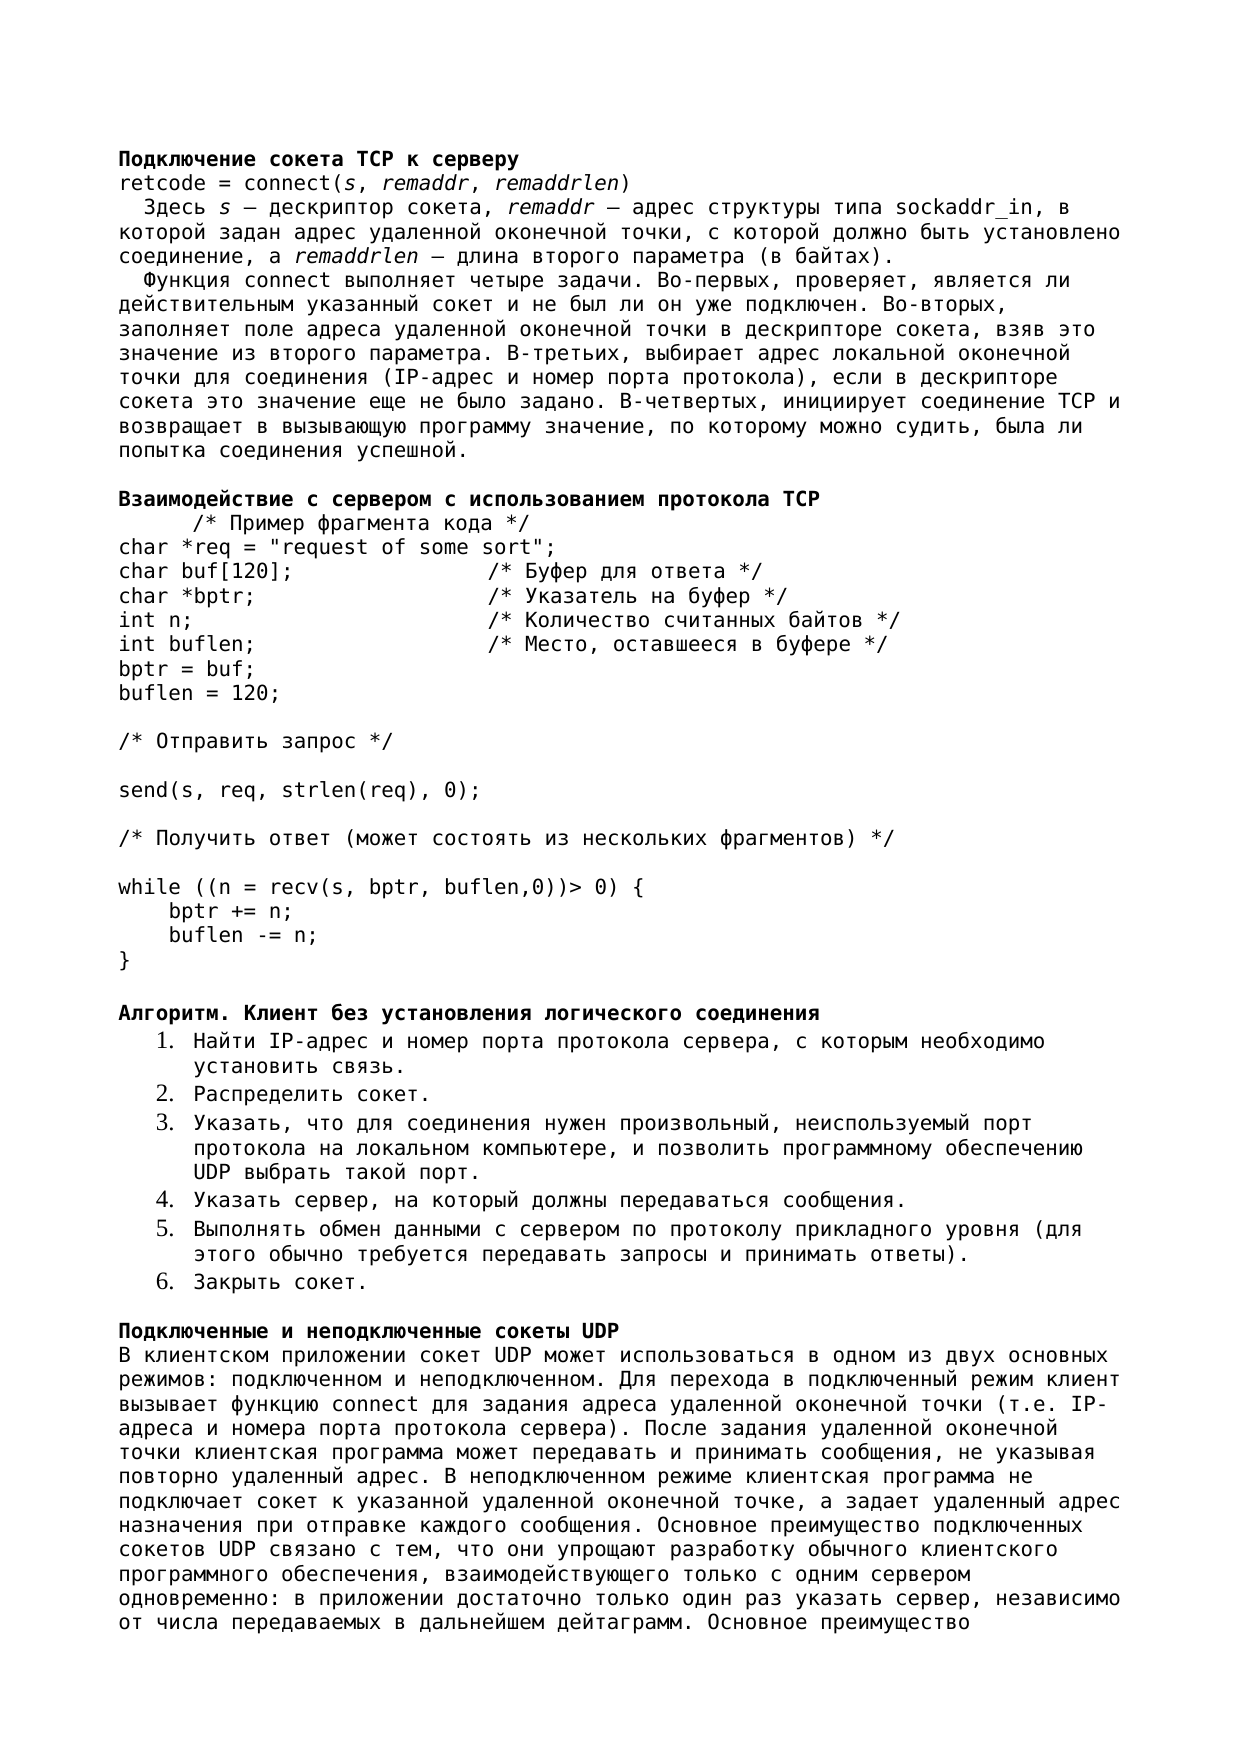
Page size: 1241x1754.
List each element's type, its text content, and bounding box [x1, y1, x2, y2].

text В клиентском приложении сокет UDP может использоваться в одном из двух основных режимов: подключенном и неподключенном. Для перехода в подключенный режим клиент вызывает функцию connect для задания адреса удаленной оконечной точки (т.е. IP-адреса и номера порта протокола сервера). После задания удаленной оконечной точки клиентская программа может передавать и принимать сообщения, не указывая повторно удаленный адрес. В неподключенном режиме клиентская программа не подключает сокет к указанной удаленной оконечной точке, а задает удаленный адрес назначения при отправке каждого сообщения. Основное преимущество подключенных сокетов UDP связано с тем, что они упрощают разработку обычного клиентского программного обеспечения, взаимодействующего только с одним сервером одновременно: в приложении достаточно только один раз указать сервер, независимо от числа передаваемых в дальнейшем дейтаграмм. Основное преимущество [118, 1343, 1122, 1634]
list Указать сервер, на который должны передаваться сообщения. [156, 1184, 1122, 1213]
text while ((n = recv(s, bptr, buflen,0))> 0) { bptr += n; buflen -= n; } [118, 851, 1122, 1001]
text Взаимодействие с сервером с использованием протокола TCP /* Пример фрагмента кода */ char *req = "request of some sort"; char buf[120]; /* Буфер для ответа */ char *bptr; /* Указатель на буфер */ int n; /* Количество считанных байтов */ int buflen; /* Место, оставшееся в буфере */ bptr = buf; buflen = 120; [118, 487, 1122, 705]
text /* Получить ответ (может состоять из нескольких фрагментов) */ [118, 802, 1122, 851]
text Функция connect выполняет четыре задачи. Во-первых, проверяет, является ли действительным указанный сокет и не был ли он уже подключен. Во-вторых, заполняет поле адреса удаленной оконечной точки в дескрипторе сокета, взяв это значение из второго параметра. В-третьих, выбирает адрес локальной оконечной точки для соединения (IP-адрес и номер порта протокола), если в дескрипторе сокета это значение еще не было задано. В-четвертых, инициирует соединение TCP и возвращает в вызывающую программу значение, по которому можно судить, была ли попытка соединения успешной. [118, 268, 1122, 462]
text retcode = connect(s, remaddr, remaddrlen) Здесь s — дескриптор сокета, remaddr — адрес структуры типа sockaddr_in, в которой задан адрес удаленной оконечной точки, с которой должно быть установлено соединение, a remaddrlen — длина второго параметра (в байтах). [118, 171, 1122, 268]
list Закрыть сокет. [156, 1266, 1122, 1295]
text Подключение сокета TCP к серверу [118, 147, 1122, 171]
text /* Отправить запрос */ [118, 705, 1122, 754]
list Найти IP-адрес и номер порта протокола сервера, с которым необходимо установить связь. [156, 1025, 1122, 1078]
list Выполнять обмен данными с сервером по протоколу прикладного уровня (для этого обычно требуется передавать запросы и принимать ответы). [156, 1213, 1122, 1266]
text send(s, req, strlen(req), 0); [118, 754, 1122, 802]
list Указать, что для соединения нужен произвольный, неиспользуемый порт протокола на локальном компьютере, и позволить программному обеспечению UDP выбрать такой порт. [156, 1107, 1122, 1184]
list Распределить сокет. [156, 1078, 1122, 1107]
text Алгоритм. Клиент без установления логического соединения [118, 1001, 1122, 1025]
text [118, 118, 1122, 147]
text Подключенные и неподключенные сокеты UDP [118, 1319, 1122, 1343]
